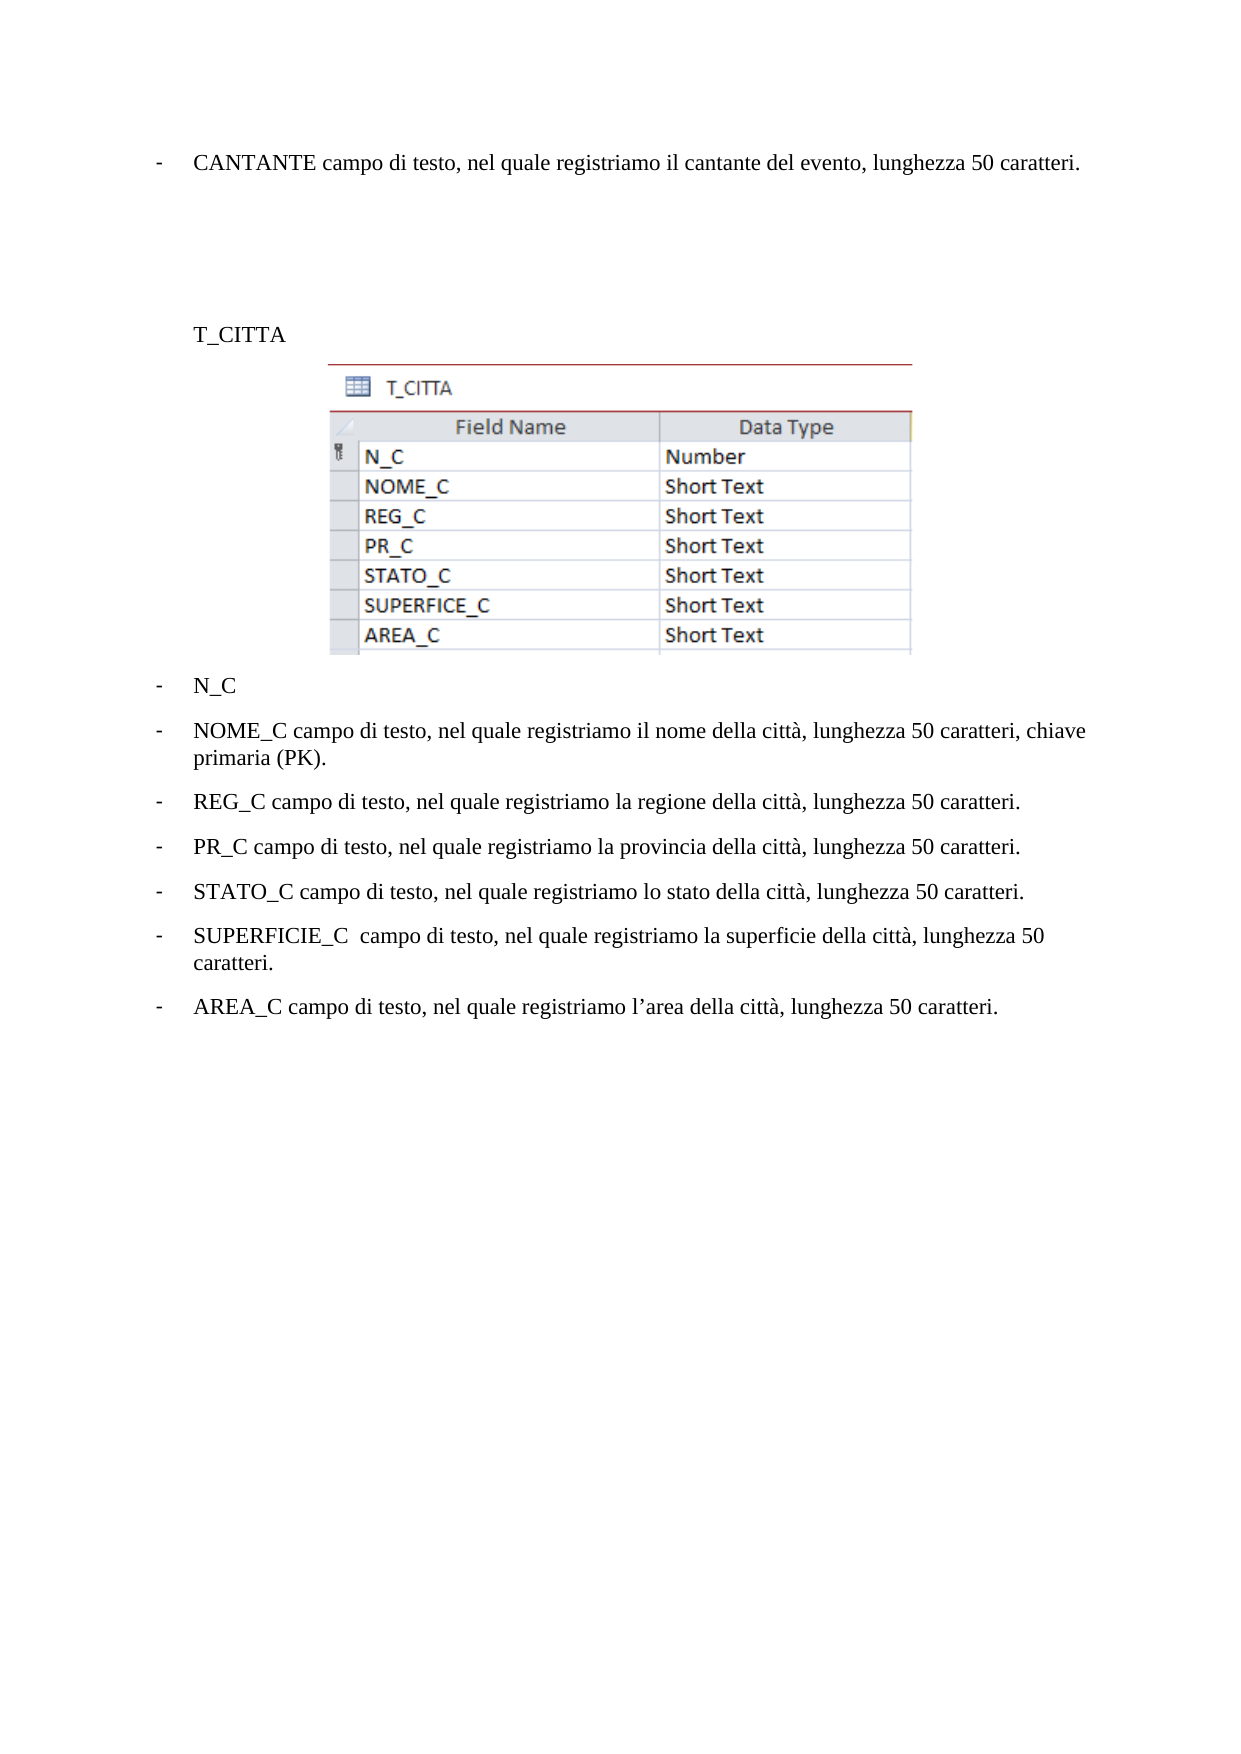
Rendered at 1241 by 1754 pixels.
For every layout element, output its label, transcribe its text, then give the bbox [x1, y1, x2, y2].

list N_C [156, 672, 1122, 700]
list PR_C campo di testo, nel quale registriamo la provincia della città, lunghezza 50 caratteri. [156, 832, 1122, 860]
list AREA_C campo di testo, nel quale registriamo l’area della città, lunghezza 50 caratteri. [156, 992, 1122, 1021]
list CANTANTE campo di testo, nel quale registriamo il cantante del evento, lunghezza 50 caratteri. [156, 148, 1122, 176]
list STATO_C campo di testo, nel quale registriamo lo stato della città, lunghezza 50 caratteri. [156, 877, 1122, 905]
list T_CITTA [193, 321, 1122, 348]
list SUPERFICIE_C campo di testo, nel quale registriamo la superficie della città, lunghezza 50 caratteri. [156, 921, 1122, 976]
list REG_C campo di testo, nel quale registriamo la regione della città, lunghezza 50 caratteri. [156, 787, 1122, 815]
list NOME_C campo di testo, nel quale registriamo il nome della città, lunghezza 50 caratteri, chiave primaria (PK). [156, 716, 1122, 771]
